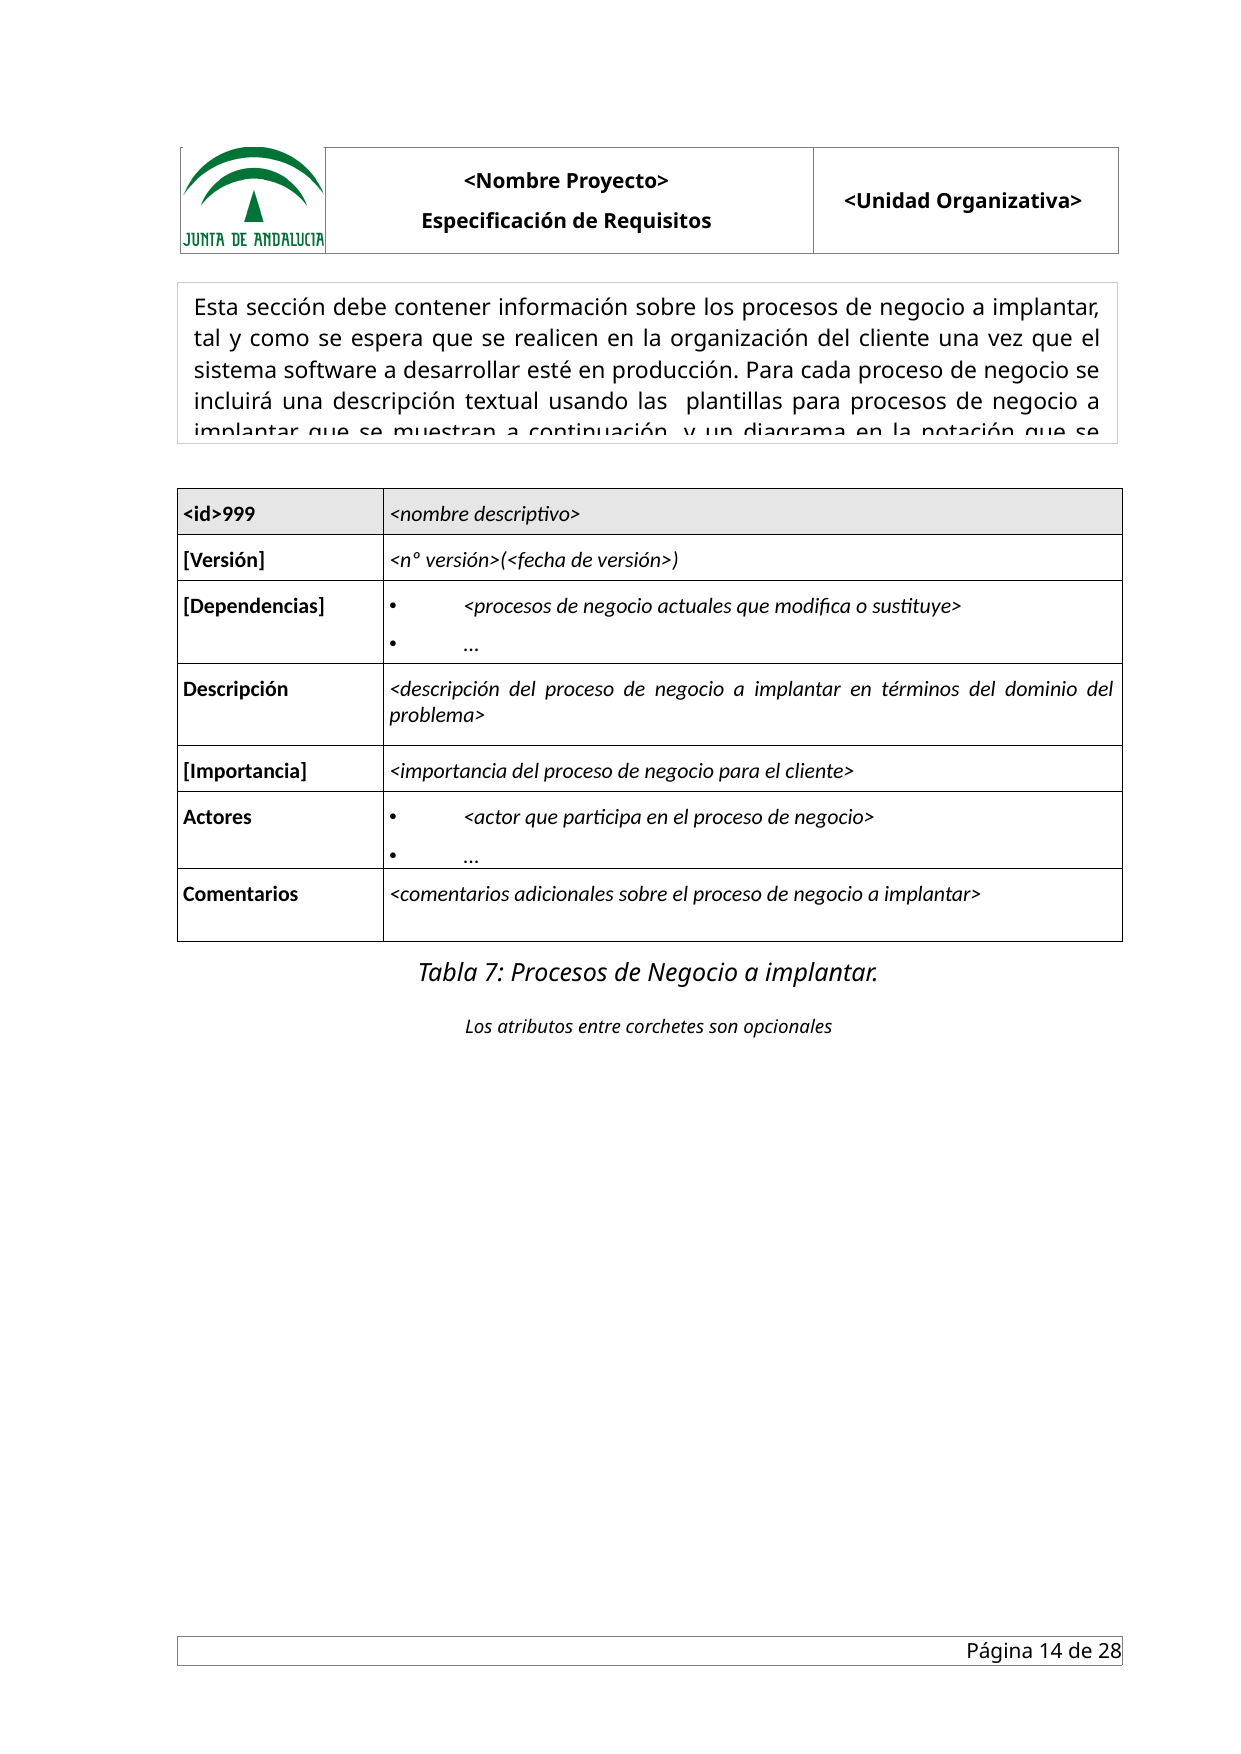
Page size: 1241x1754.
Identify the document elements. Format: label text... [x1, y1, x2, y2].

table_header <id>999 [178, 489, 383, 534]
table_cell [Dependencias] [178, 581, 383, 662]
text Los atributos entre corchetes son opcionales [177, 1013, 1122, 1039]
table_cell Actores [178, 792, 383, 868]
table_header <nombre descriptivo> [384, 489, 1122, 534]
text Tabla 7: Procesos de Negocio a implantar. [177, 954, 1122, 988]
table_cell [Importancia] [178, 746, 383, 791]
table_cell <procesos de negocio actuales que modifica o sustituye> ... [384, 581, 1122, 662]
table_cell <actor que participa en el proceso de negocio> ... [384, 792, 1122, 868]
table_cell <importancia del proceso de negocio para el cliente> [384, 746, 1122, 791]
text Esta sección debe contener información sobre los procesos de negocio a implantar, tal y como se espera que se realicen en la organización del cliente una vez que el sistema software a desarrollar esté en producción. Para cada proceso de negocio se incluirá una descripción textual usando las plantillas para procesos de negocio a implantar que se muestran a continuación, y un diagrama en la notación que se considere oportuna, por ejemplo diagramas BPMN o diagramas de actividad UML. [194, 291, 1101, 435]
table_cell Descripción [178, 664, 383, 745]
table_cell Comentarios [178, 869, 383, 941]
table_cell [Versión] [178, 535, 383, 580]
table_cell <nº versión>(<fecha de versión>) [384, 535, 1122, 580]
table_cell <comentarios adicionales sobre el proceso de negocio a implantar> [384, 869, 1122, 941]
table_cell <descripción del proceso de negocio a implantar en términos del dominio del problema> [384, 664, 1122, 745]
